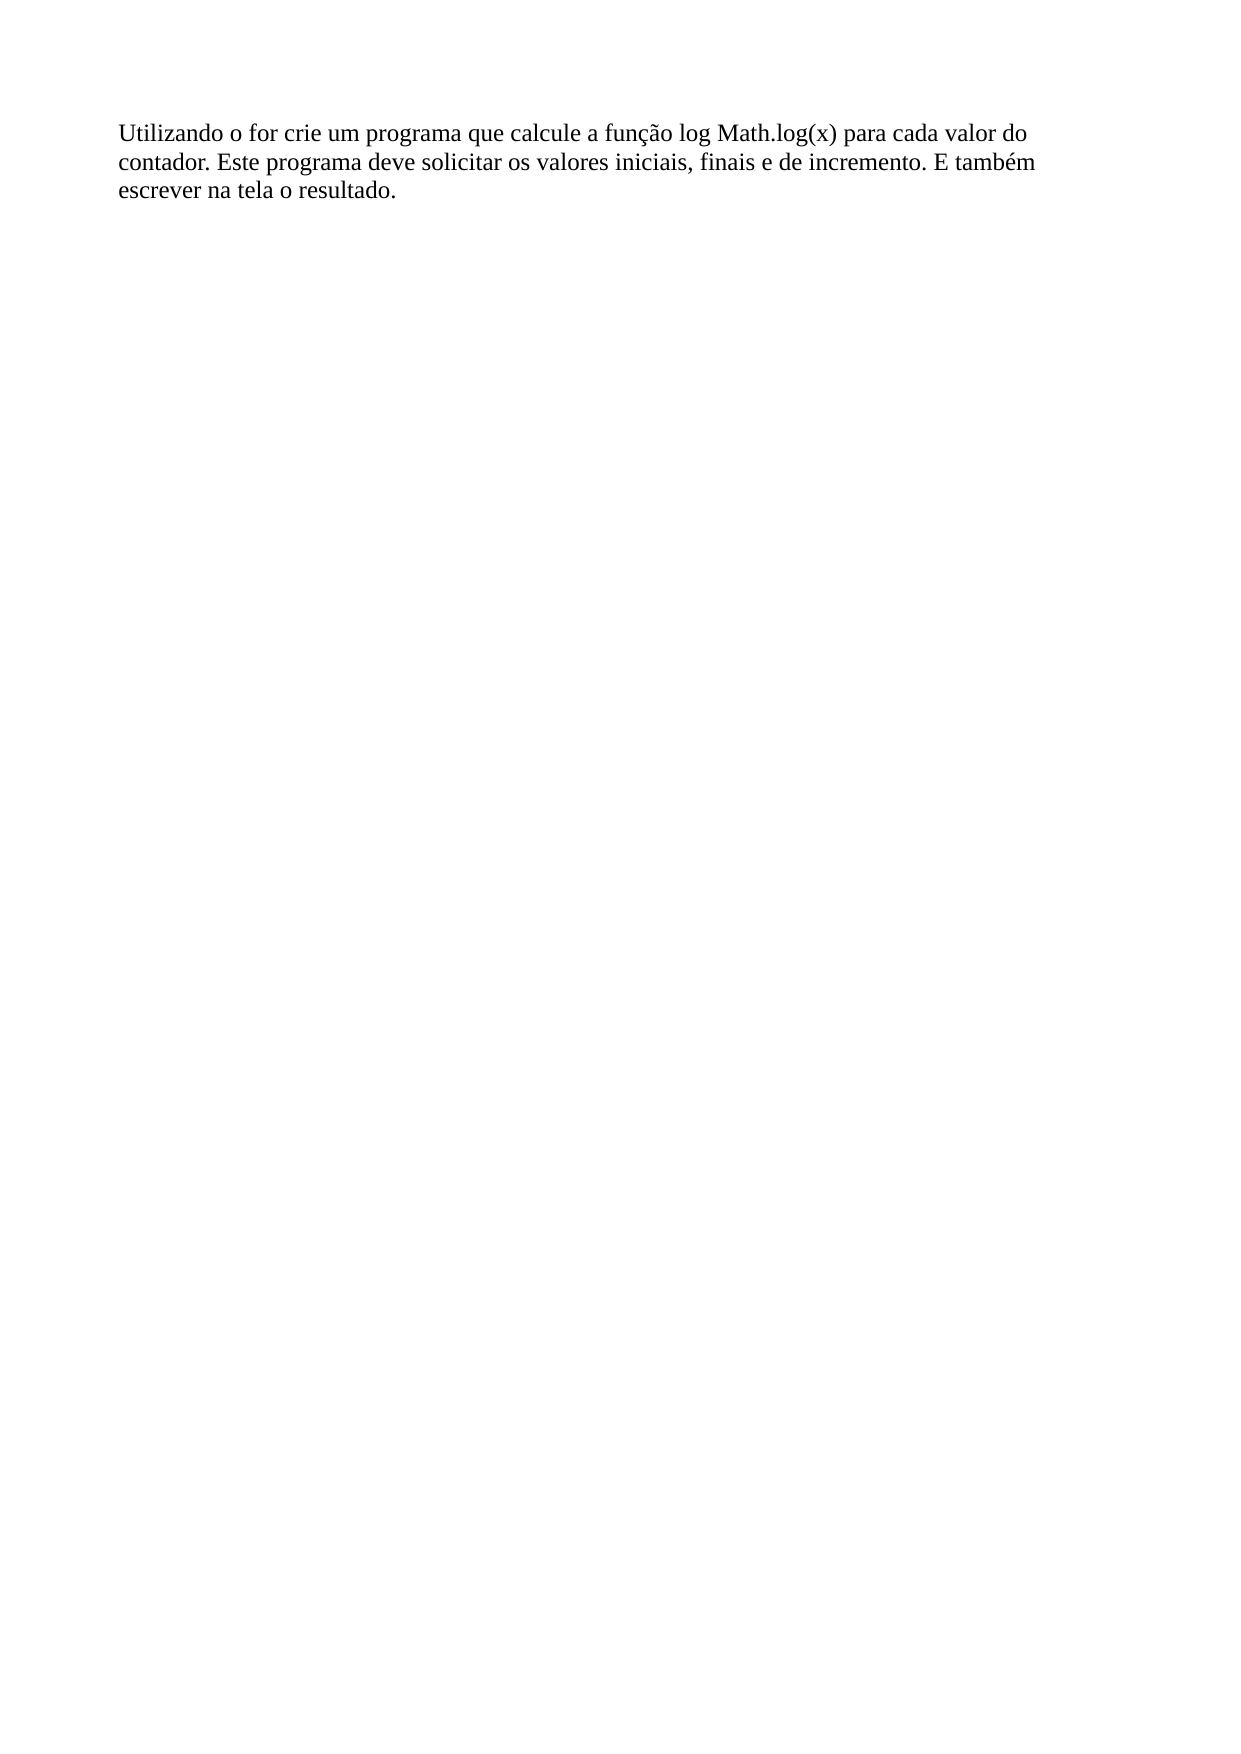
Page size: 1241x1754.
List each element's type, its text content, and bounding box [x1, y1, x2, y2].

text Utilizando o for crie um programa que calcule a função log Math.log(x) para cada valor do contador. Este programa deve solicitar os valores iniciais, finais e de incremento. E também escrever na tela o resultado. [118, 118, 1122, 204]
